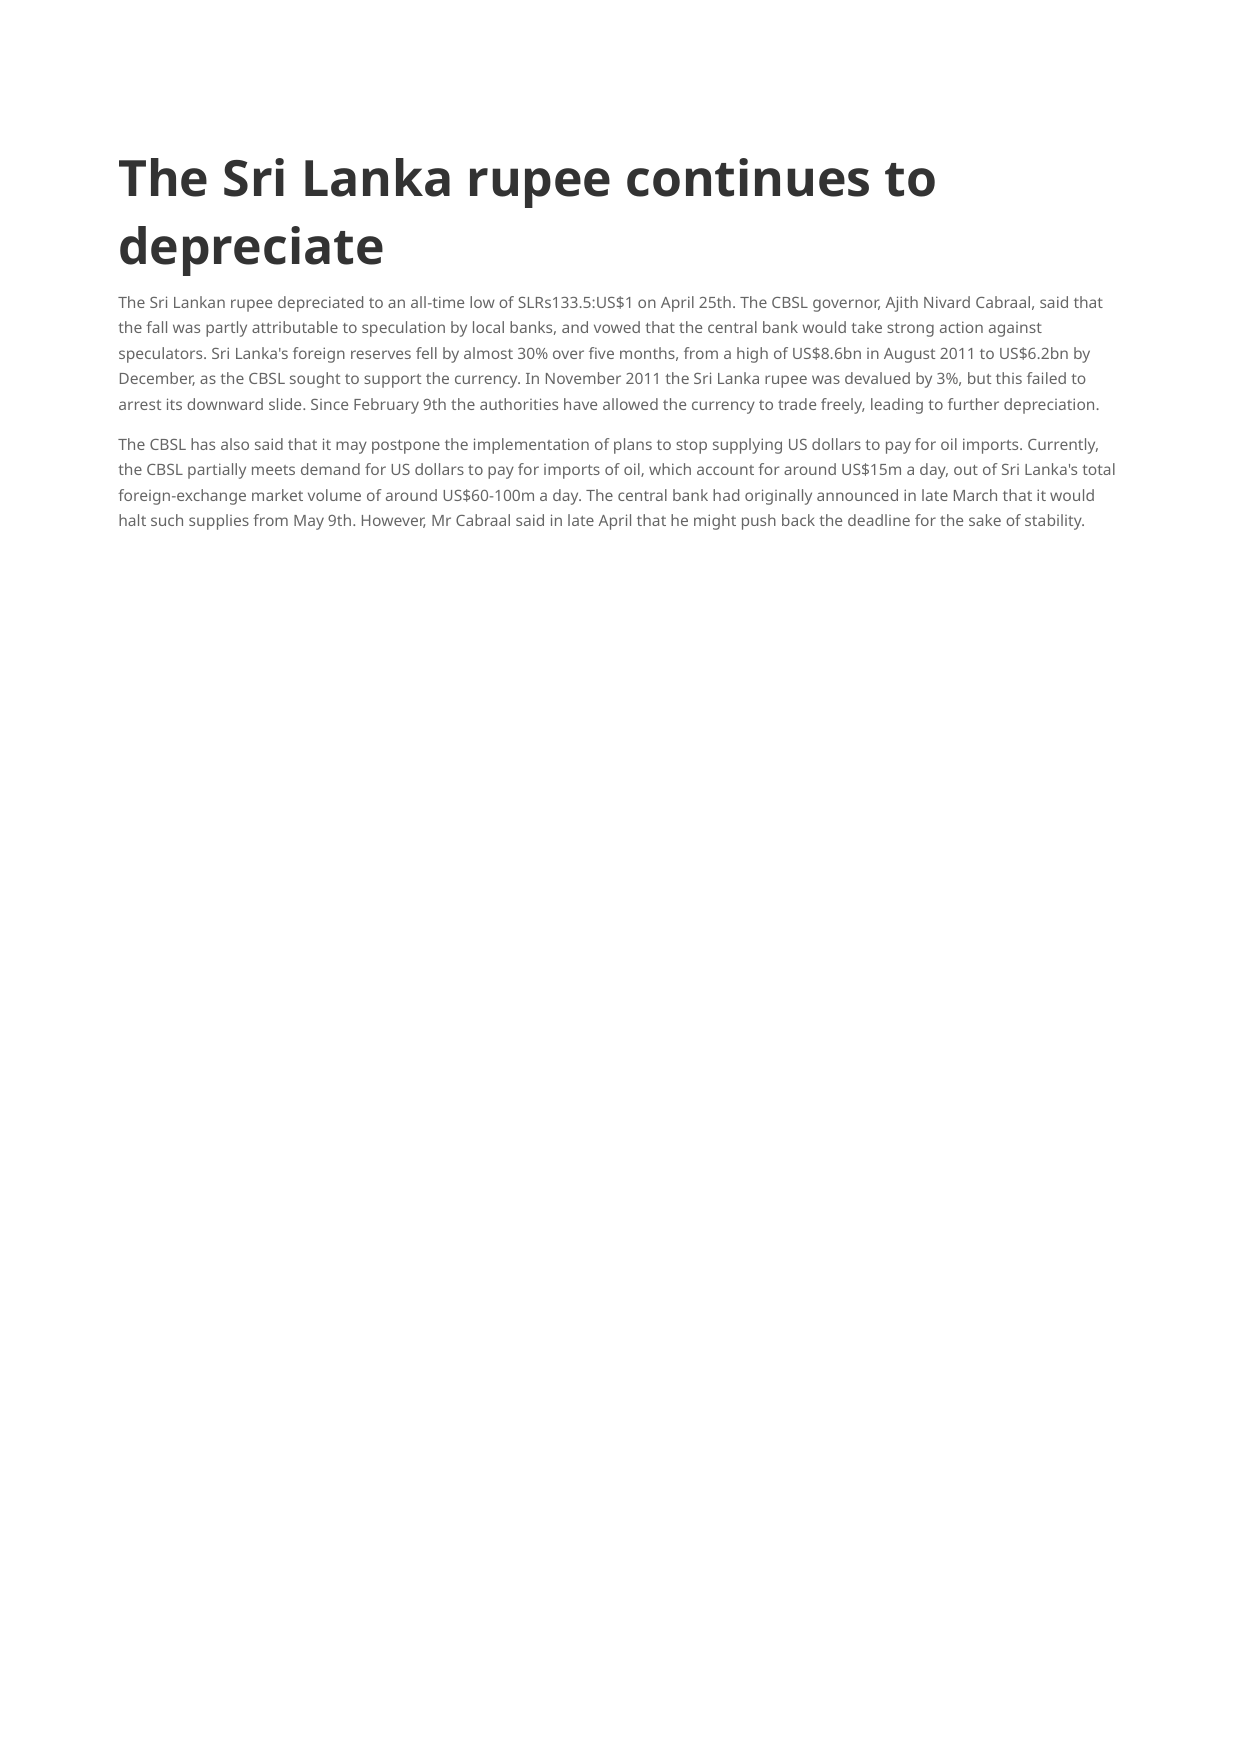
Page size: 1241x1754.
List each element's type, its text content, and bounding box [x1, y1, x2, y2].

subtitle The Sri Lanka rupee continues to depreciate [118, 143, 1122, 279]
text The CBSL has also said that it may postpone the implementation of plans to stop supplying US dollars to pay for oil imports. Currently, the CBSL partially meets demand for US dollars to pay for imports of oil, which account for around US$15m a day, out of Sri Lanka's total foreign-exchange market volume of around US$60-100m a day. The central bank had originally announced in late March that it would halt such supplies from May 9th. However, Mr Cabraal said in late April that he might push back the deadline for the sake of stability. [118, 433, 1122, 531]
text The Sri Lankan rupee depreciated to an all-time low of SLRs133.5:US$1 on April 25th. The CBSL governor, Ajith Nivard Cabraal, said that the fall was partly attributable to speculation by local banks, and vowed that the central bank would take strong action against speculators. Sri Lanka's foreign reserves fell by almost 30% over five months, from a high of US$8.6bn in August 2011 to US$6.2bn by December, as the CBSL sought to support the currency. In November 2011 the Sri Lanka rupee was devalued by 3%, but this failed to arrest its downward slide. Since February 9th the authorities have allowed the currency to trade freely, leading to further depreciation. [118, 292, 1122, 415]
